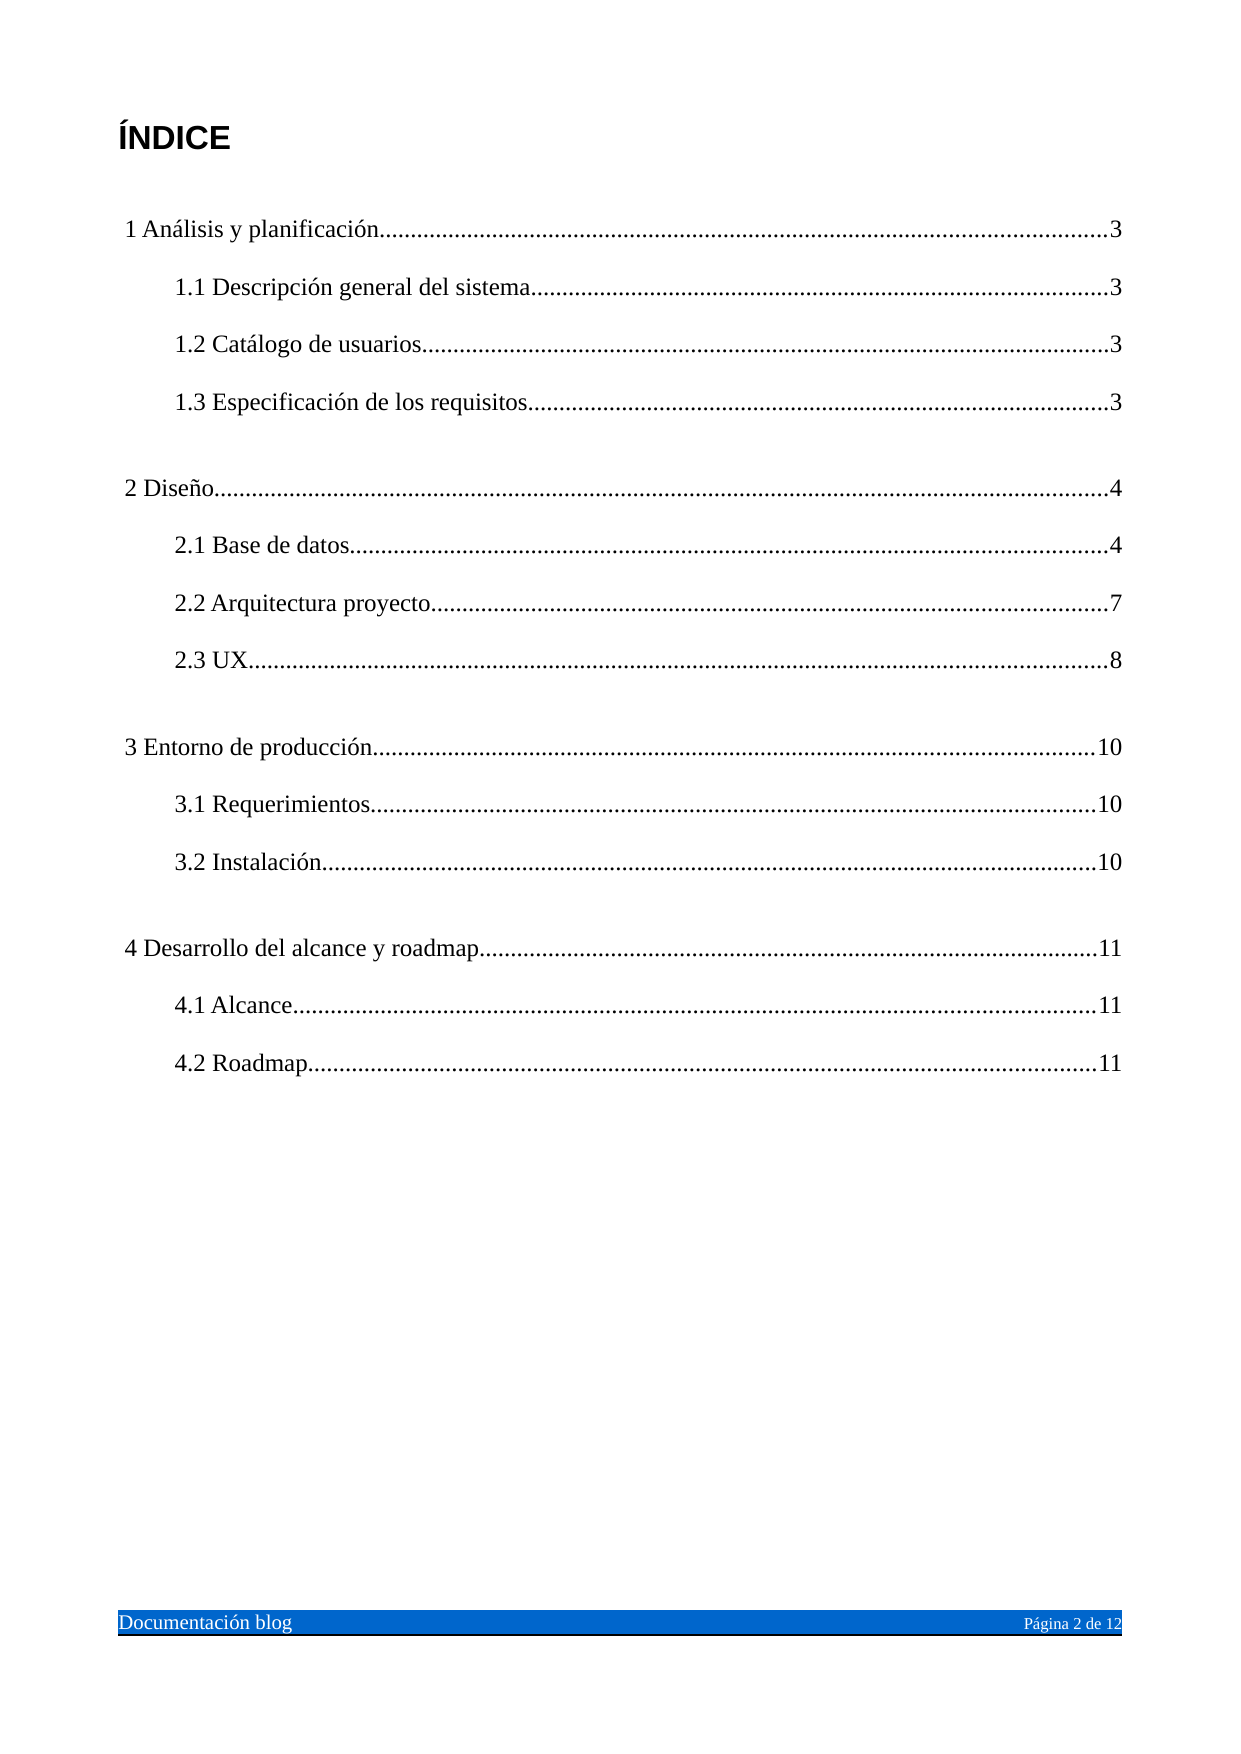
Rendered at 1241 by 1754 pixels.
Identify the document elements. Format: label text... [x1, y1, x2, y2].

text 4.1 Alcance 11 [118, 990, 1122, 1019]
text 4 Desarrollo del alcance y roadmap 11 [118, 933, 1122, 962]
subtitle ÍNDICE [118, 118, 1122, 157]
text 1 Análisis y planificación 3 [118, 214, 1122, 243]
text 2.1 Base de datos 4 [118, 530, 1122, 559]
text 1.3 Especificación de los requisitos 3 [118, 387, 1122, 415]
text 3.2 Instalación 10 [118, 847, 1122, 875]
text 2 Diseño 4 [118, 473, 1122, 502]
text 2.3 UX 8 [118, 645, 1122, 674]
text 3.1 Requerimientos 10 [118, 789, 1122, 818]
text 2.2 Arquitectura proyecto 7 [118, 588, 1122, 617]
text 1.1 Descripción general del sistema 3 [118, 272, 1122, 300]
text 1.2 Catálogo de usuarios 3 [118, 329, 1122, 358]
text 4.2 Roadmap 11 [118, 1048, 1122, 1077]
text 3 Entorno de producción 10 [118, 732, 1122, 760]
